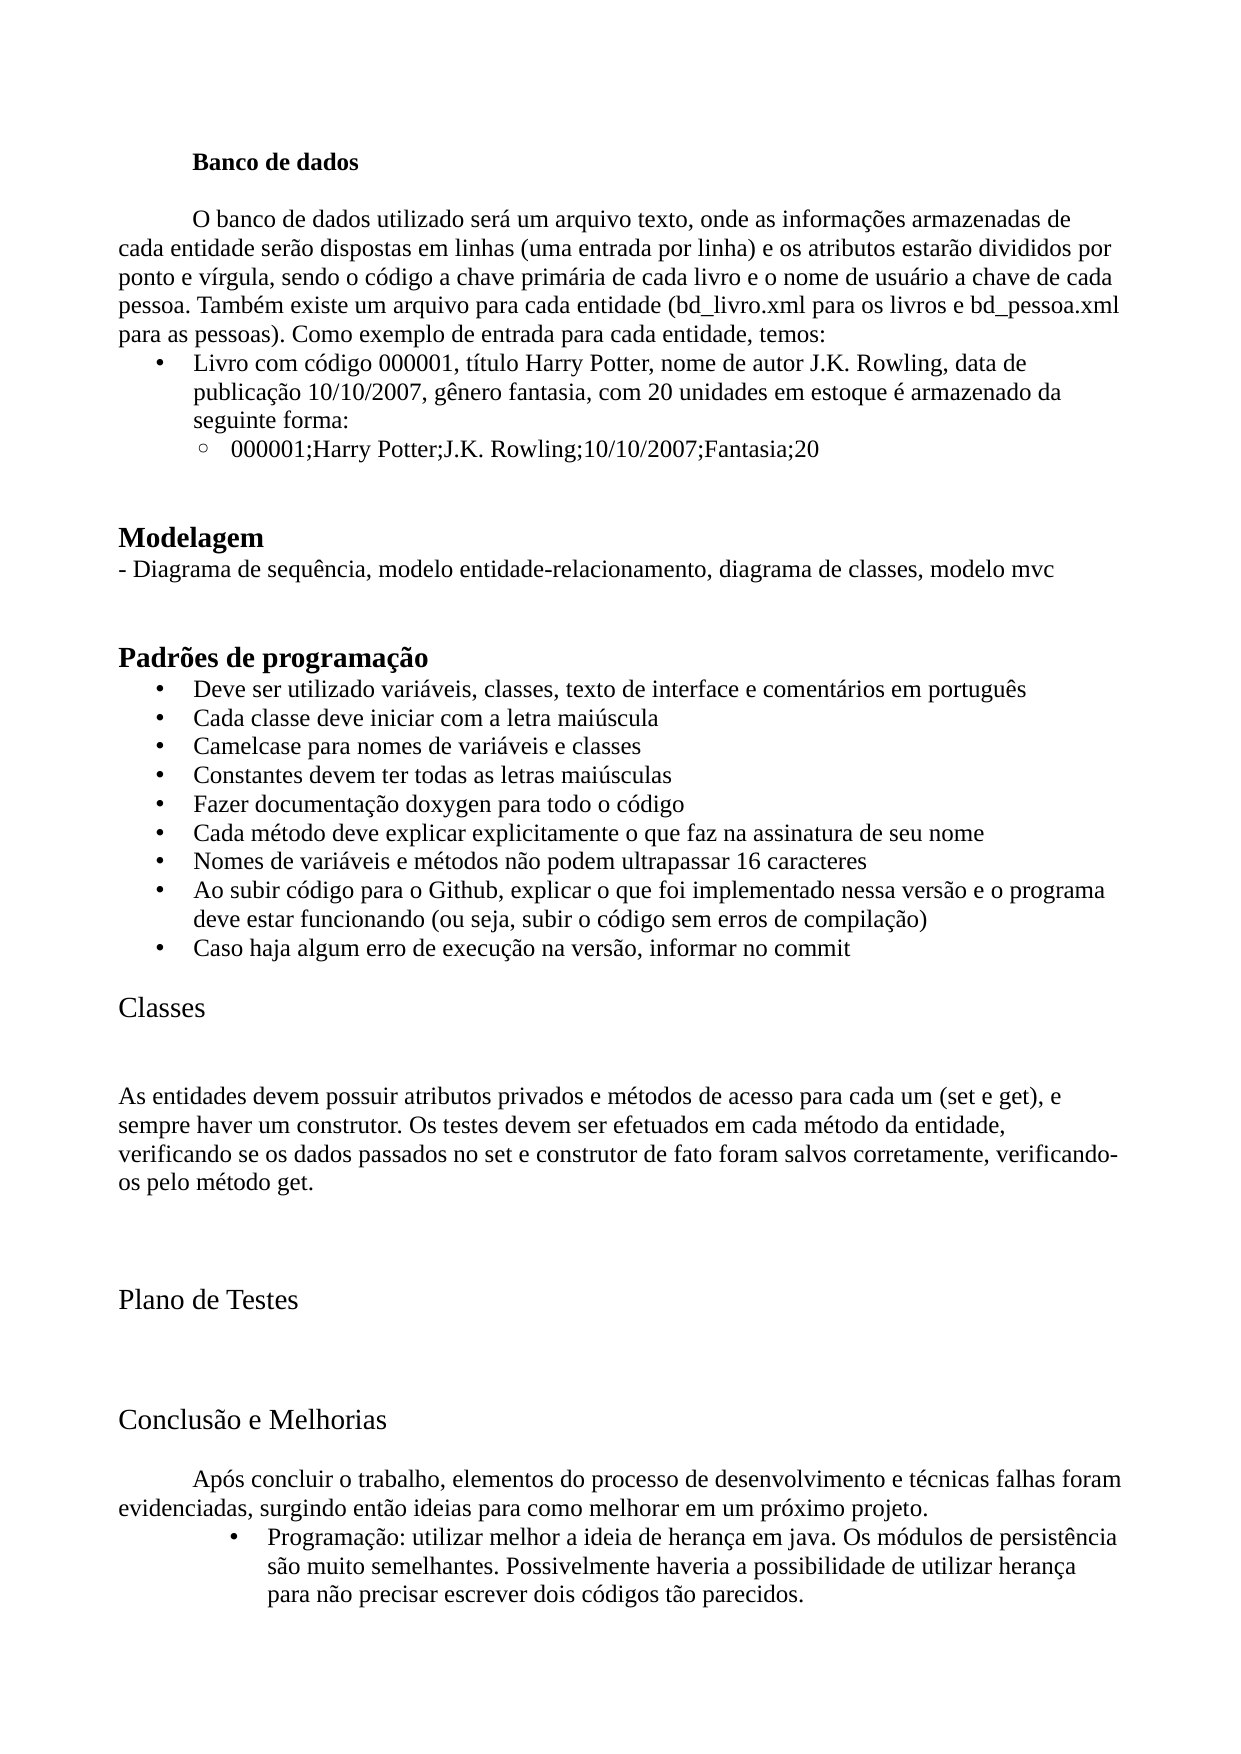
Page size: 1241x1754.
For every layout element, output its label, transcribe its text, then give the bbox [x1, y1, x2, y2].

list Fazer documentação doxygen para todo o código [156, 789, 1122, 818]
text Plano de Testes [118, 1282, 1122, 1316]
list Deve ser utilizado variáveis, classes, texto de interface e comentários em português [156, 674, 1122, 703]
list Livro com código 000001, título Harry Potter, nome de autor J.K. Rowling, data de publicação 10/10/2007, gênero fantasia, com 20 unidades em estoque é armazenado da seguinte forma: [156, 348, 1122, 434]
list Cada classe deve iniciar com a letra maiúscula [156, 703, 1122, 731]
list Programação: utilizar melhor a ideia de herança em java. Os módulos de persistência são muito semelhantes. Possivelmente haveria a possibilidade de utilizar herança para não precisar escrever dois códigos tão parecidos. [229, 1522, 1122, 1608]
list Cada método deve explicar explicitamente o que faz na assinatura de seu nome [156, 818, 1122, 846]
list Constantes devem ter todas as letras maiúsculas [156, 760, 1122, 789]
text As entidades devem possuir atributos privados e métodos de acesso para cada um (set e get), e sempre haver um construtor. Os testes devem ser efetuados em cada método da entidade, verificando se os dados passados no set e construtor de fato foram salvos corretamente, verificando-os pelo método get. [118, 1081, 1122, 1196]
text Padrões de programação [118, 640, 1122, 674]
list Nomes de variáveis e métodos não podem ultrapassar 16 caracteres [156, 846, 1122, 875]
text Banco de dados [118, 147, 1122, 176]
text - Diagrama de sequência, modelo entidade-relacionamento, diagrama de classes, modelo mvc [118, 554, 1122, 583]
text Após concluir o trabalho, elementos do processo de desenvolvimento e técnicas falhas foram evidenciadas, surgindo então ideias para como melhorar em um próximo projeto. [118, 1464, 1122, 1522]
text Conclusão e Melhorias [118, 1402, 1122, 1436]
list Caso haja algum erro de execução na versão, informar no commit [156, 933, 1122, 961]
list 000001;Harry Potter;J.K. Rowling;10/10/2007;Fantasia;20 [193, 434, 1122, 463]
list Ao subir código para o Github, explicar o que foi implementado nessa versão e o programa deve estar funcionando (ou seja, subir o código sem erros de compilação) [156, 875, 1122, 933]
text O banco de dados utilizado será um arquivo texto, onde as informações armazenadas de cada entidade serão dispostas em linhas (uma entrada por linha) e os atributos estarão divididos por ponto e vírgula, sendo o código a chave primária de cada livro e o nome de usuário a chave de cada pessoa. Também existe um arquivo para cada entidade (bd_livro.xml para os livros e bd_pessoa.xml para as pessoas). Como exemplo de entrada para cada entidade, temos: [118, 204, 1122, 348]
text Classes [118, 990, 1122, 1024]
text Modelagem [118, 521, 1122, 554]
list Camelcase para nomes de variáveis e classes [156, 731, 1122, 760]
